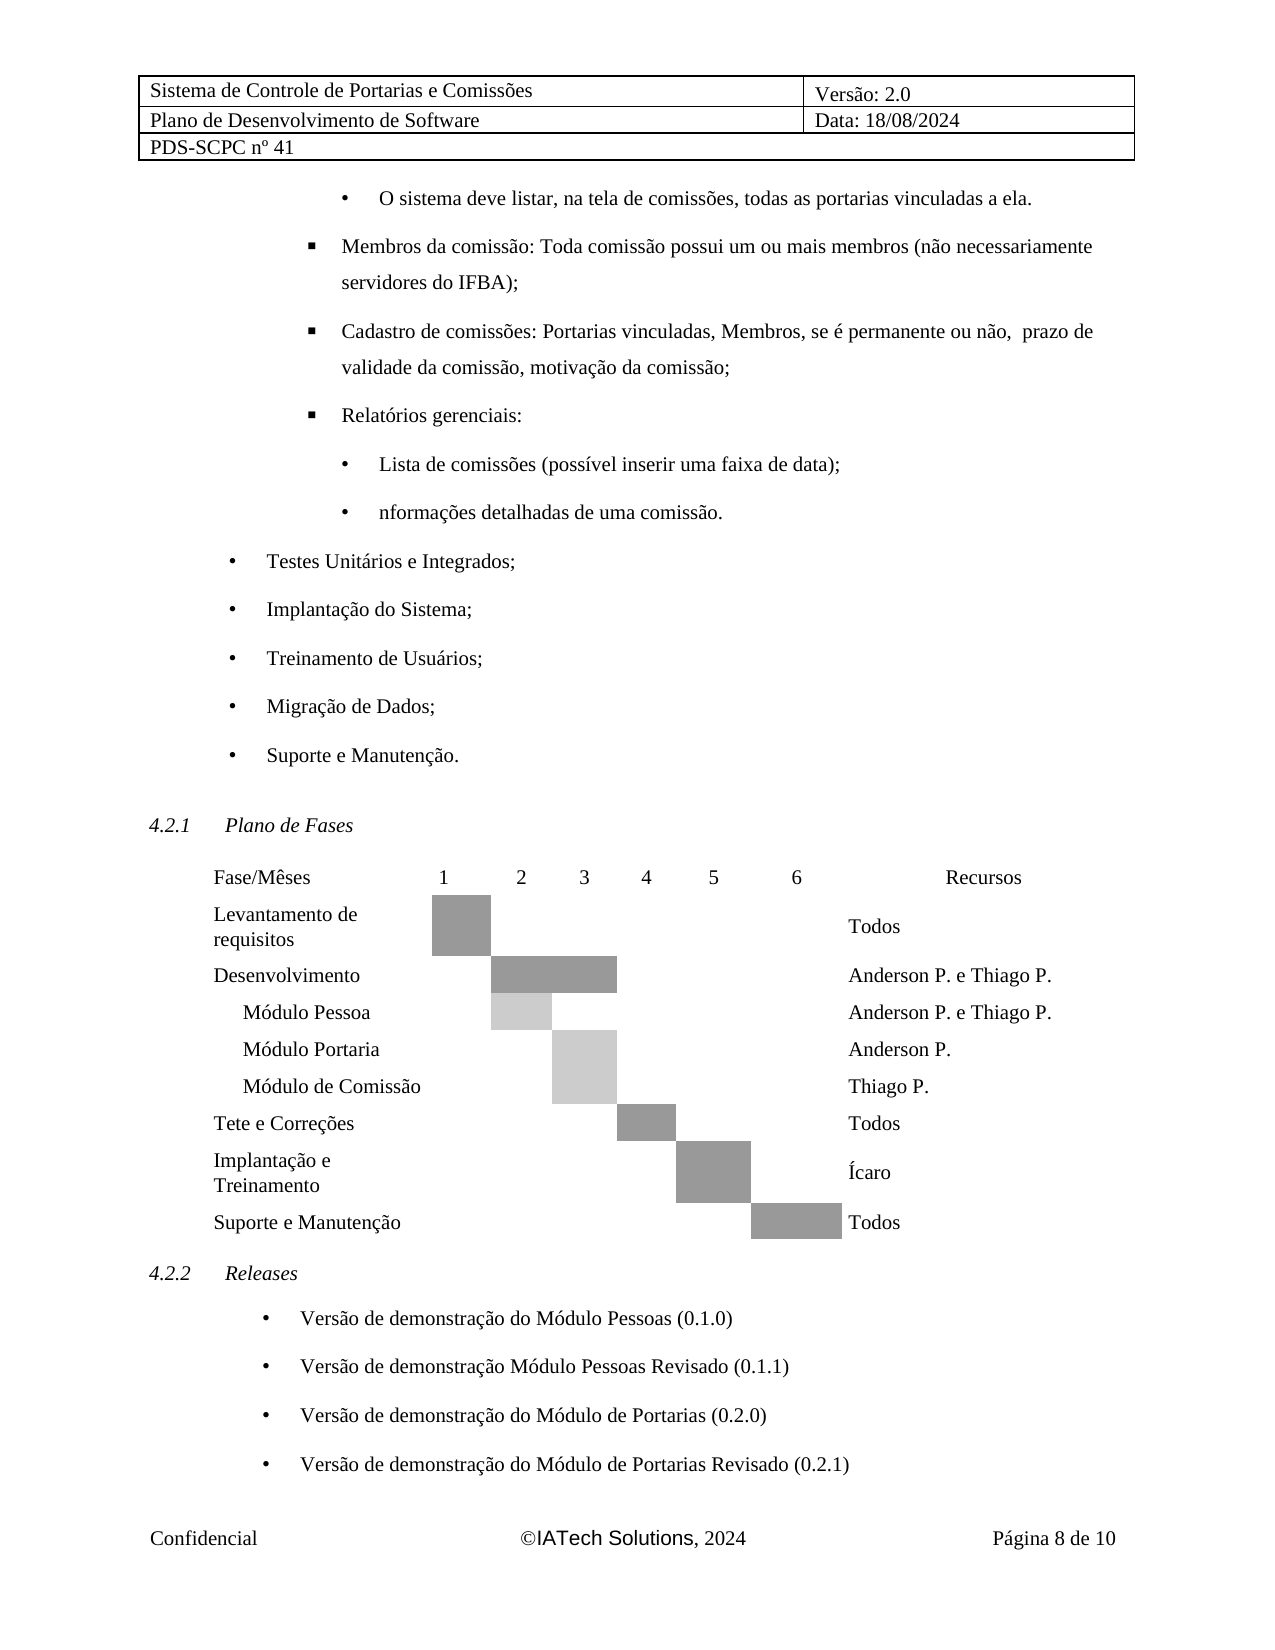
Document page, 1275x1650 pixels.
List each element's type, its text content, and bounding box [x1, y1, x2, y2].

table_cell Todos [842, 1203, 1125, 1239]
table_cell Módulo de Comissão [207, 1067, 432, 1104]
table_header 4 [617, 858, 676, 894]
table_cell Desenvolvimento [207, 956, 432, 993]
list Migração de Dados; [229, 694, 1125, 718]
table_cell [617, 956, 676, 993]
table_cell Módulo Pessoa [207, 993, 432, 1030]
table_cell [552, 956, 617, 993]
table_cell [432, 1141, 491, 1203]
table_cell [552, 1141, 617, 1203]
list Testes Unitários e Integrados; [229, 549, 1125, 573]
table_cell Módulo Portaria [207, 1030, 432, 1067]
table_cell [751, 1104, 842, 1141]
table_cell Anderson P. e Thiago P. [842, 993, 1125, 1030]
list Treinamento de Usuários; [229, 646, 1125, 670]
table_cell Anderson P. [842, 1030, 1125, 1067]
table_cell Thiago P. [842, 1067, 1125, 1104]
table_cell Tete e Correções [207, 1104, 432, 1141]
list nformações detalhadas de uma comissão. [341, 500, 1125, 524]
list Suporte e Manutenção. [229, 743, 1125, 767]
list Versão de demonstração do Módulo de Portarias Revisado (0.2.1) [262, 1451, 1125, 1476]
table_cell [432, 956, 491, 993]
table_cell Ícaro [842, 1141, 1125, 1203]
table_cell [751, 956, 842, 993]
table_cell [751, 1203, 842, 1239]
table_cell [552, 1030, 617, 1067]
table_header 6 [751, 858, 842, 894]
table_cell [617, 1141, 676, 1203]
table_cell [617, 895, 676, 956]
list Relatórios gerenciais: [304, 403, 1125, 427]
table_cell Todos [842, 1104, 1125, 1141]
table_cell [676, 895, 751, 956]
table_cell [617, 1030, 676, 1067]
table_cell [617, 1067, 676, 1104]
table_cell Implantação e Treinamento [207, 1141, 432, 1203]
table_cell [676, 1141, 751, 1203]
list Implantação do Sistema; [229, 597, 1125, 621]
subtitle Releases [149, 1260, 1125, 1285]
list Versão de demonstração do Módulo Pessoas (0.1.0) [262, 1306, 1125, 1330]
table_cell [676, 1030, 751, 1067]
table_cell Todos [842, 895, 1125, 956]
table_cell [432, 1067, 491, 1104]
table_cell [552, 993, 617, 1030]
table_cell [491, 1104, 552, 1141]
table_cell [491, 1141, 552, 1203]
list Versão de demonstração do Módulo de Portarias (0.2.0) [262, 1403, 1125, 1427]
list Membros da comissão: Toda comissão possui um ou mais membros (não necessariamente servidores do IFBA); [304, 234, 1125, 294]
table_cell Anderson P. e Thiago P. [842, 956, 1125, 993]
table_header 5 [676, 858, 751, 894]
table_cell Suporte e Manutenção [207, 1203, 432, 1239]
table_header 3 [552, 858, 617, 894]
table_cell [751, 1067, 842, 1104]
table_cell [432, 1203, 491, 1239]
table_cell [432, 1030, 491, 1067]
table_header 1 [432, 858, 491, 894]
table_header 2 [491, 858, 552, 894]
table_cell [676, 1067, 751, 1104]
table_header Fase/Mêses [207, 858, 432, 894]
table_cell [552, 1203, 617, 1239]
table_cell [676, 1203, 751, 1239]
table_cell [491, 956, 552, 993]
table_cell [751, 1030, 842, 1067]
table_cell [676, 956, 751, 993]
table_cell [552, 1067, 617, 1104]
table_cell [676, 993, 751, 1030]
list Cadastro de comissões: Portarias vinculadas, Membros, se é permanente ou não, prazo de validade da comissão, motivação da comissão; [304, 318, 1125, 379]
table_cell [617, 993, 676, 1030]
table_cell [432, 993, 491, 1030]
table_cell [491, 1067, 552, 1104]
table_cell Levantamento de requisitos [207, 895, 432, 956]
table_cell [491, 1030, 552, 1067]
subtitle Plano de Fases [149, 812, 1125, 837]
table_cell [751, 1141, 842, 1203]
table_cell [751, 993, 842, 1030]
table_cell [617, 1203, 676, 1239]
table_cell [432, 895, 491, 956]
table_cell [552, 1104, 617, 1141]
table_cell [552, 895, 617, 956]
list O sistema deve listar, na tela de comissões, todas as portarias vinculadas a ela. [341, 185, 1125, 209]
table_header Recursos [842, 858, 1125, 894]
table_cell [676, 1104, 751, 1141]
table_cell [617, 1104, 676, 1141]
table_cell [491, 1203, 552, 1239]
table_cell [491, 993, 552, 1030]
table_cell [751, 895, 842, 956]
table_cell [491, 895, 552, 956]
list Lista de comissões (possível inserir uma faixa de data); [341, 452, 1125, 476]
table_cell [432, 1104, 491, 1141]
list Versão de demonstração Módulo Pessoas Revisado (0.1.1) [262, 1354, 1125, 1378]
